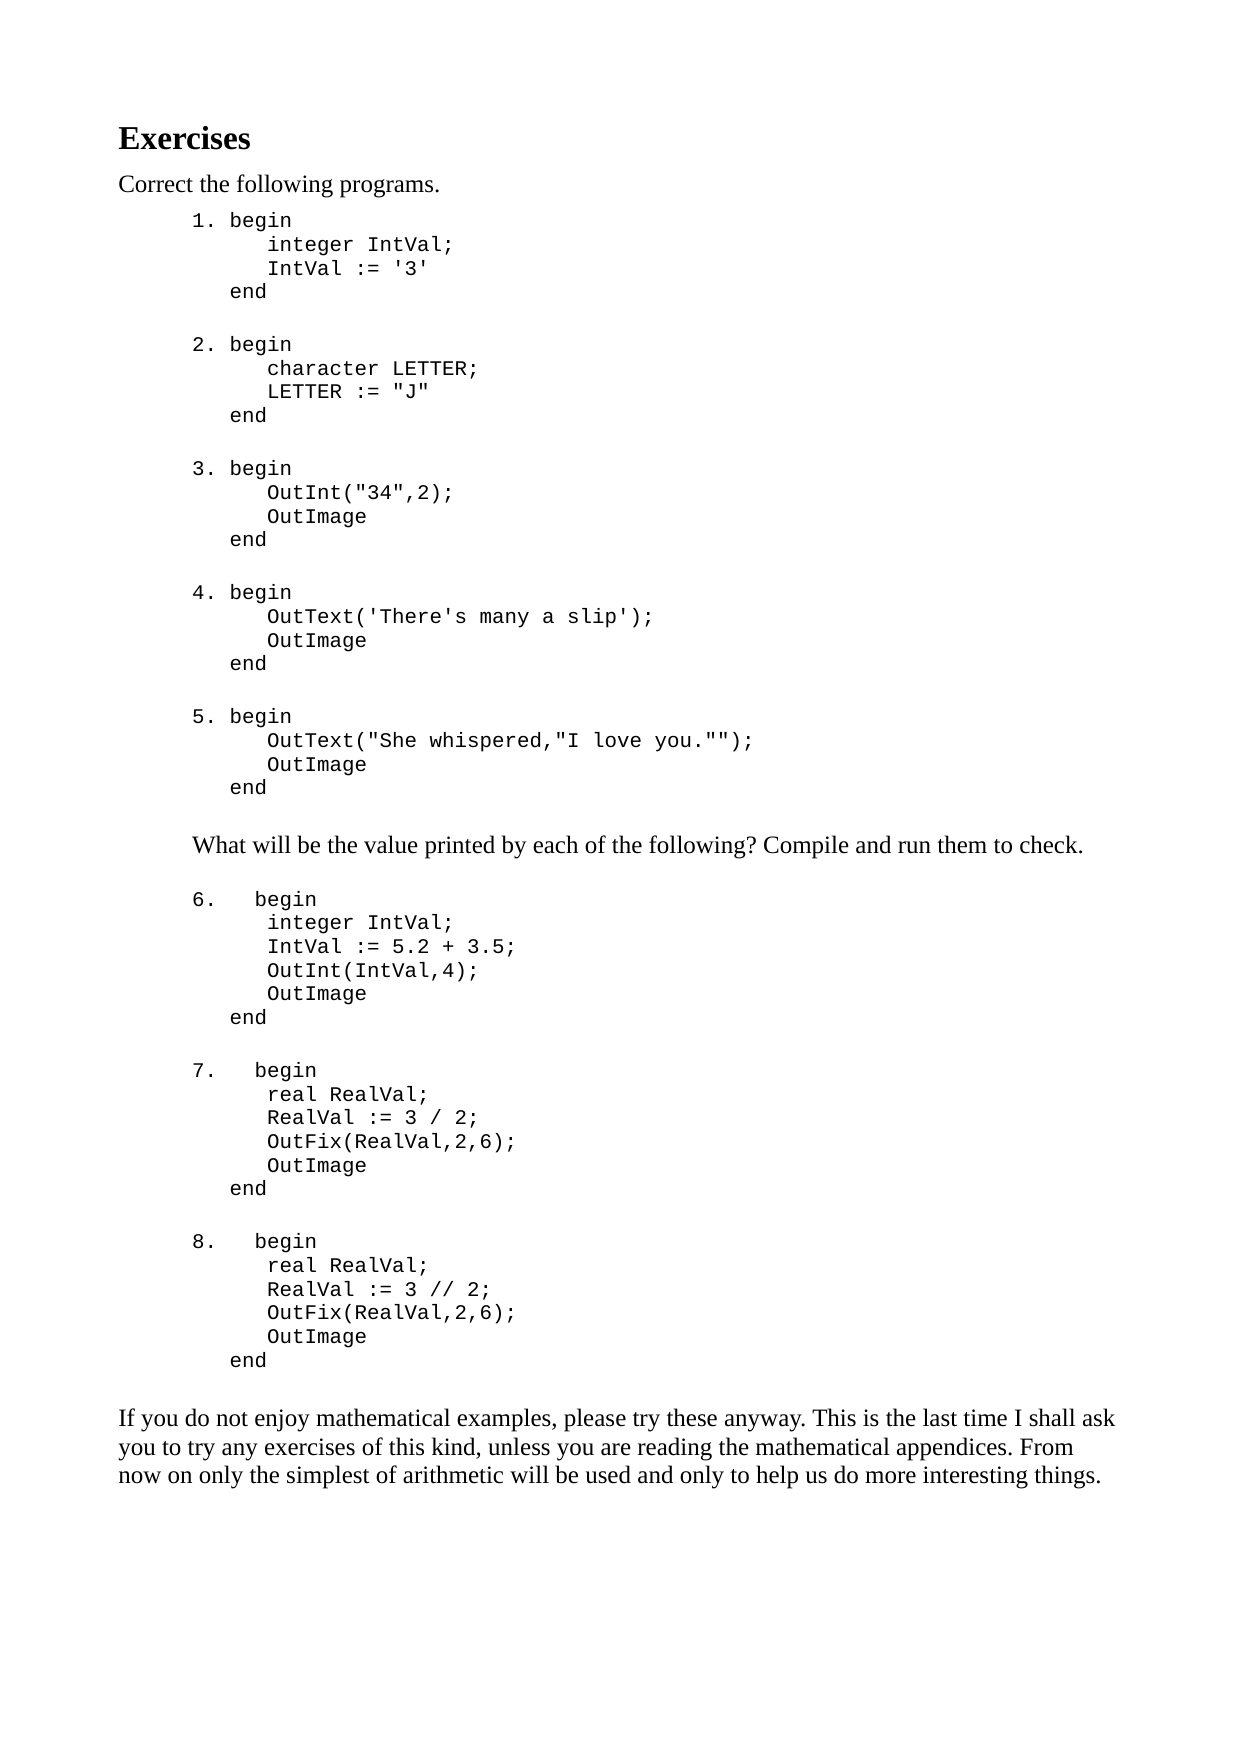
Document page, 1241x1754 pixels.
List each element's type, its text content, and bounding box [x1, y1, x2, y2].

list end [118, 405, 1122, 429]
list IntVal := '3' [118, 257, 1122, 281]
list OutImage [118, 1326, 1122, 1350]
list OutInt("34",2); [118, 482, 1122, 506]
list OutImage [118, 983, 1122, 1007]
list LETTER := "J" [118, 382, 1122, 405]
list RealVal := 3 / 2; [118, 1107, 1122, 1131]
list OutText('There's many a slip'); [118, 606, 1122, 630]
list integer IntVal; [118, 234, 1122, 257]
list begin [118, 706, 1122, 730]
list OutImage [118, 506, 1122, 529]
list OutText("She whispered,"I love you.""); [118, 730, 1122, 754]
list begin [118, 889, 1122, 912]
list character LETTER; [118, 358, 1122, 382]
list OutFix(RealVal,2,6); [118, 1302, 1122, 1326]
list end [118, 281, 1122, 305]
list end [118, 777, 1122, 801]
list end [118, 1007, 1122, 1031]
list OutImage [118, 630, 1122, 653]
list IntVal := 5.2 + 3.5; [118, 936, 1122, 960]
list end [118, 529, 1122, 553]
list real RealVal; [118, 1084, 1122, 1107]
list OutImage [118, 1155, 1122, 1178]
text If you do not enjoy mathematical examples, please try these anyway. This is the last time I shall ask you to try any exercises of this kind, unless you are reading the mathematical appendices. From now on only the simplest of arithmetic will be used and only to help us do more interesting things. [118, 1403, 1122, 1489]
list begin [118, 1231, 1122, 1255]
list begin [118, 458, 1122, 482]
list OutFix(RealVal,2,6); [118, 1131, 1122, 1155]
list end [118, 653, 1122, 677]
list real RealVal; [118, 1255, 1122, 1279]
list integer IntVal; [118, 912, 1122, 936]
list OutInt(IntVal,4); [118, 960, 1122, 983]
list begin [118, 582, 1122, 606]
list begin [118, 1060, 1122, 1084]
list OutImage [118, 754, 1122, 777]
text Correct the following programs. [118, 169, 1122, 198]
subtitle Exercises [118, 118, 1122, 156]
list end [118, 1178, 1122, 1202]
list begin [118, 334, 1122, 358]
list begin [118, 210, 1122, 234]
list RealVal := 3 // 2; [118, 1279, 1122, 1302]
list end [118, 1350, 1122, 1373]
list What will be the value printed by each of the following? Compile and run them to check. [118, 831, 1122, 859]
